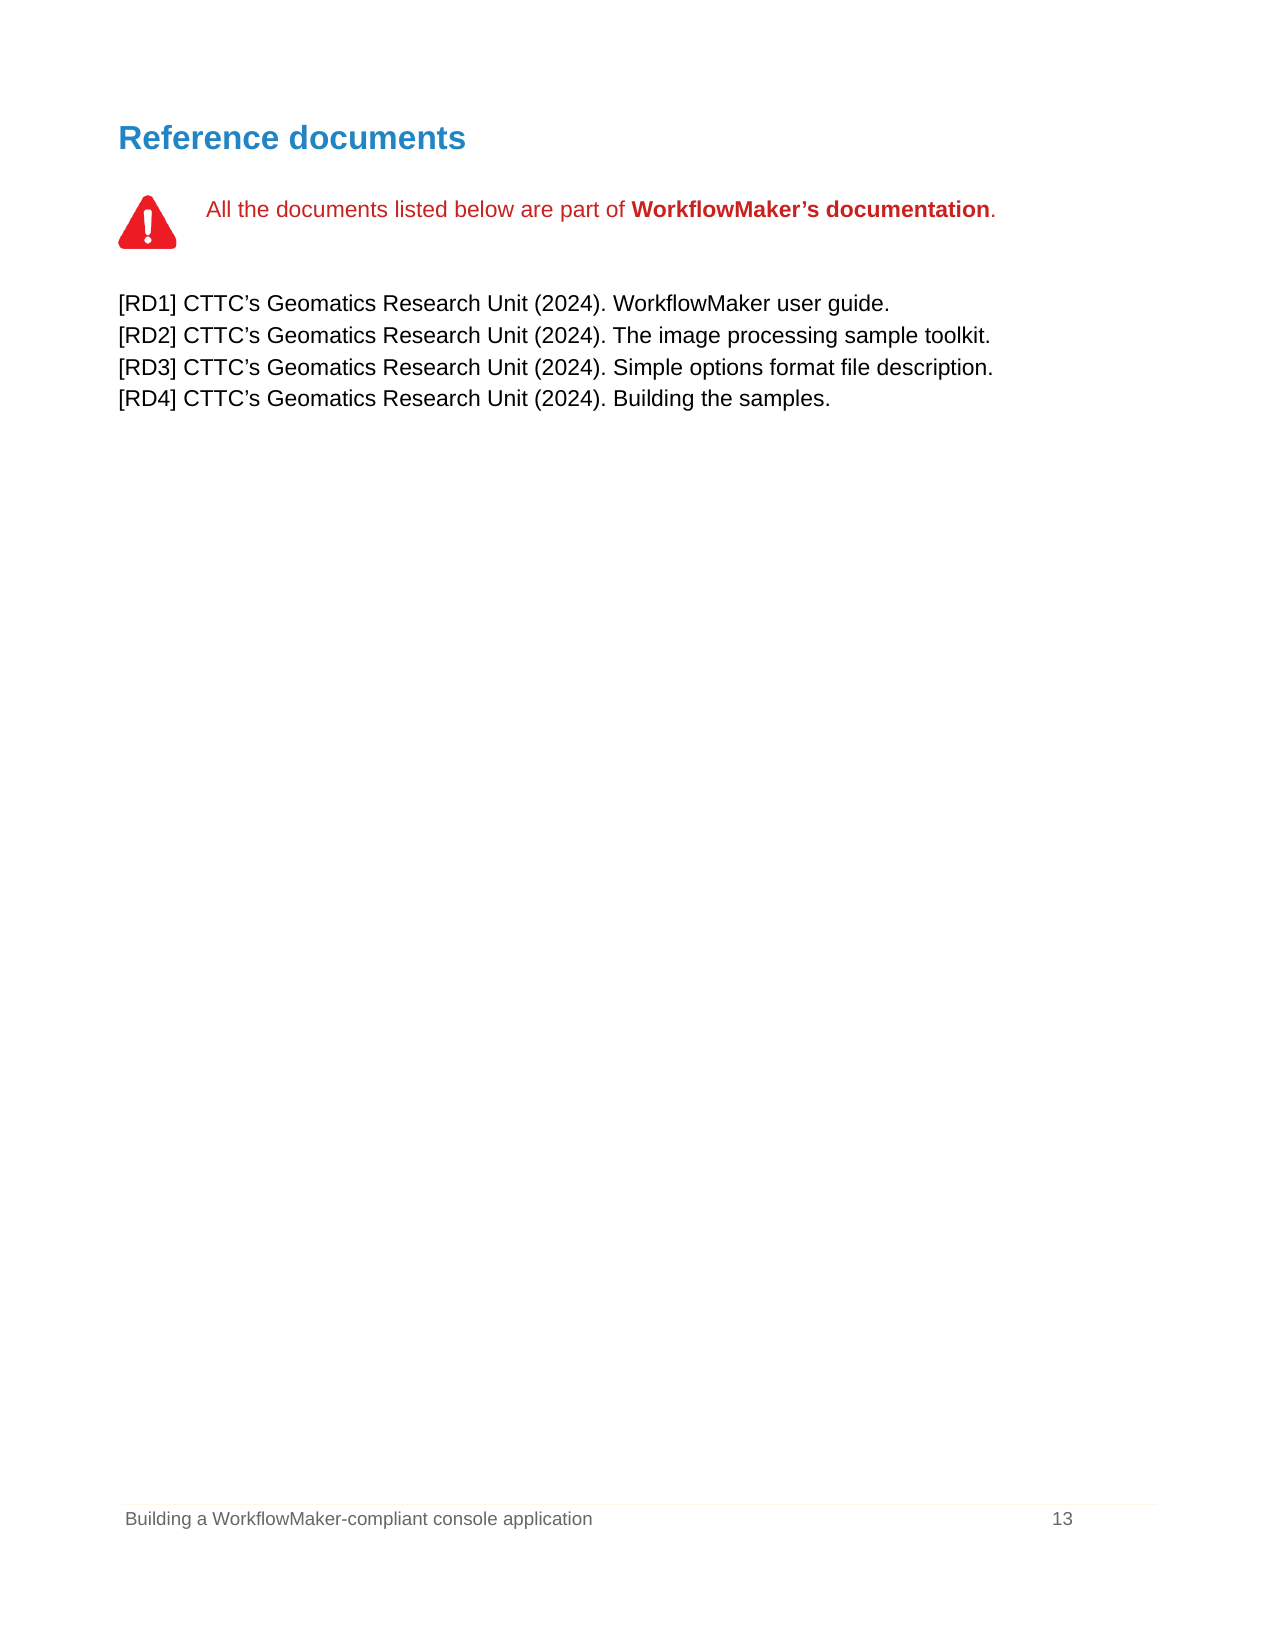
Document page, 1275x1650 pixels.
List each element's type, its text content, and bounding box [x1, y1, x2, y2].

list CTTC’s Geomatics Research Unit (2024). WorkflowMaker user guide. [118, 290, 1157, 317]
text Reference documents [118, 118, 1157, 157]
picture [118, 195, 177, 249]
list CTTC’s Geomatics Research Unit (2024). Building the samples. [118, 385, 1157, 411]
text All the documents listed below are part of WorkflowMaker’s documentation. [177, 196, 1157, 222]
list CTTC’s Geomatics Research Unit (2024). The image processing sample toolkit. [118, 322, 1157, 348]
list CTTC’s Geomatics Research Unit (2024). Simple options format file description. [118, 353, 1157, 380]
